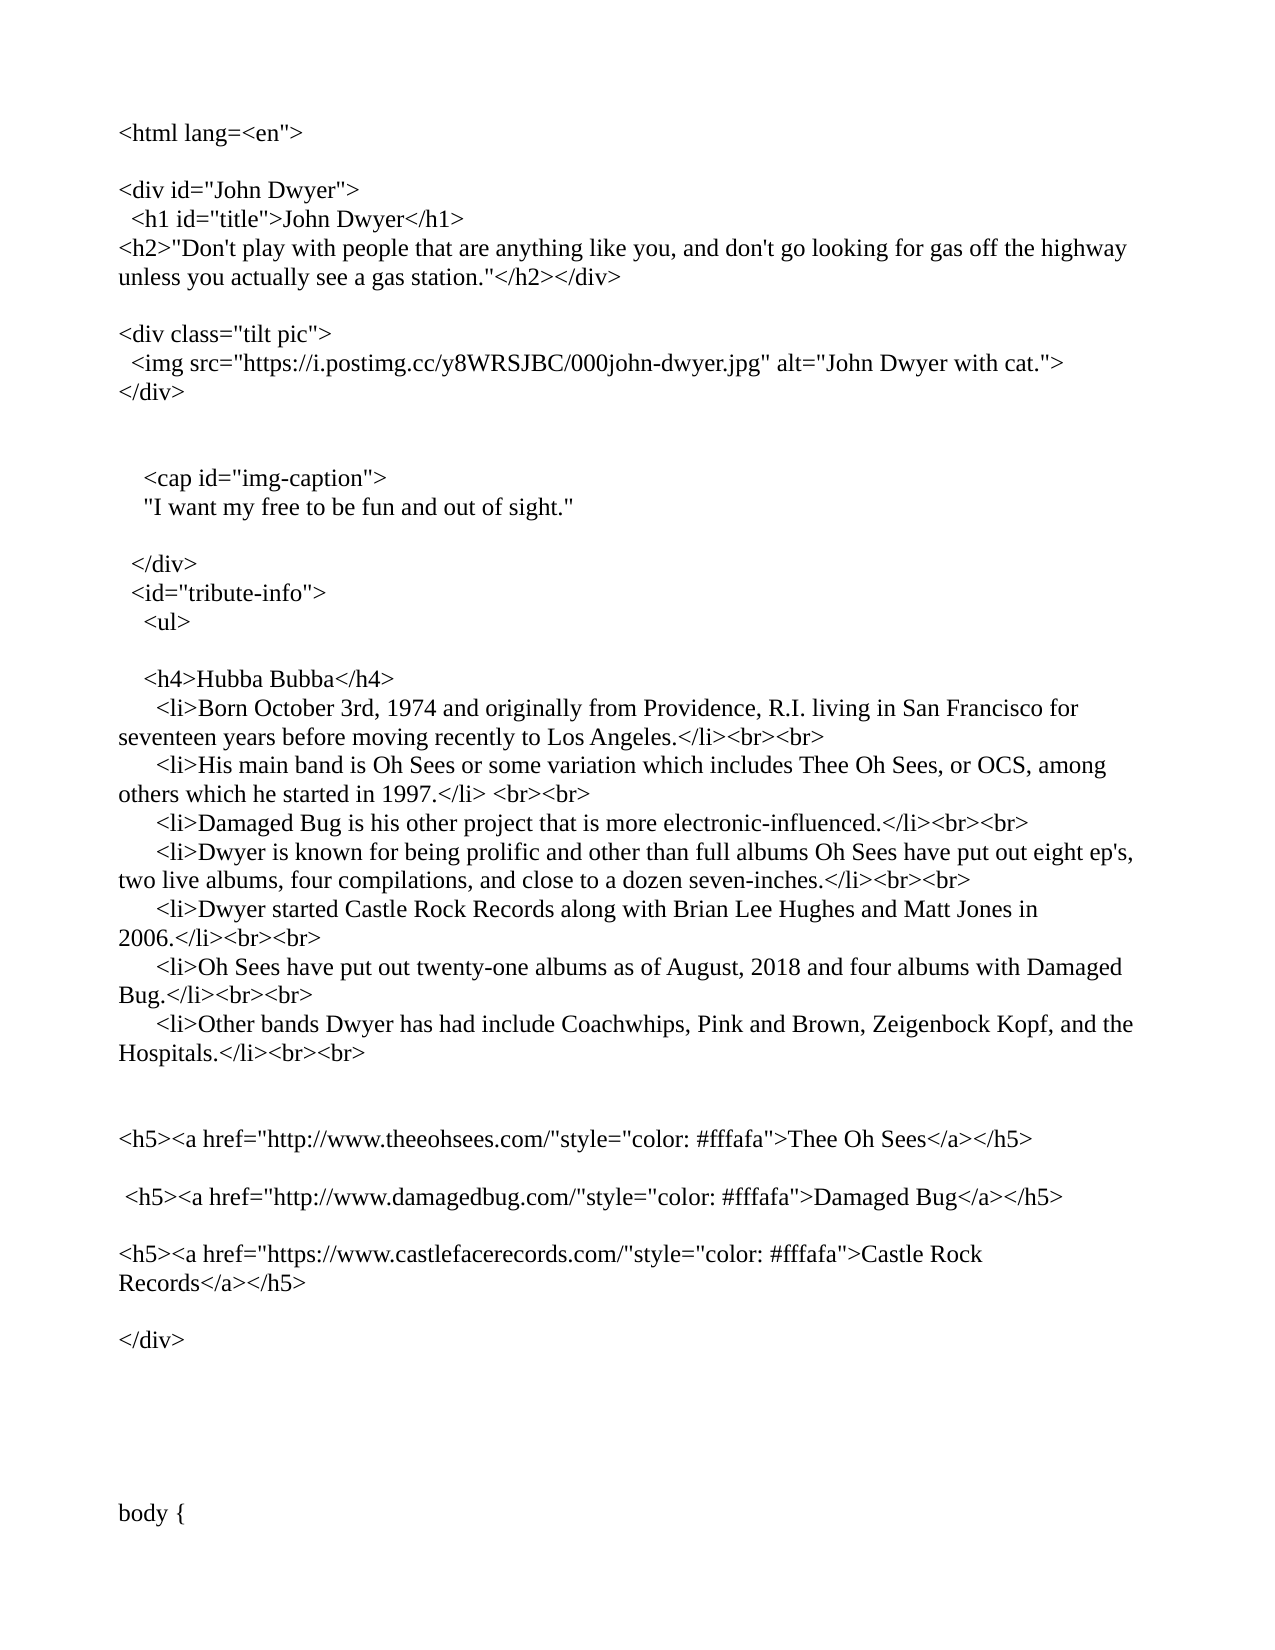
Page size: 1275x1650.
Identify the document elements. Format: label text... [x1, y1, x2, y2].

text <ul> [118, 607, 1157, 636]
text <h1 id="title">John Dwyer</h1> [118, 204, 1157, 233]
text <img src="https://i.postimg.cc/y8WRSJBC/000john-dwyer.jpg" alt="John Dwyer with cat."> [118, 348, 1157, 377]
text <html lang=<en"> [118, 118, 1157, 147]
text <li>His main band is Oh Sees or some variation which includes Thee Oh Sees, or OCS, among others which he started in 1997.</li> <br><br> [118, 751, 1157, 808]
text </div> [118, 377, 1157, 406]
text <h5><a href="http://www.damagedbug.com/"style="color: #fffafa">Damaged Bug</a></h5> [118, 1182, 1157, 1211]
text "I want my free to be fun and out of sight." [118, 492, 1157, 521]
text <cap id="img-caption"> [118, 463, 1157, 492]
text <li>Oh Sees have put out twenty-one albums as of August, 2018 and four albums with Damaged Bug.</li><br><br> [118, 952, 1157, 1009]
text <li>Dwyer started Castle Rock Records along with Brian Lee Hughes and Matt Jones in 2006.</li><br><br> [118, 894, 1157, 952]
text <li>Other bands Dwyer has had include Coachwhips, Pink and Brown, Zeigenbock Kopf, and the Hospitals.</li><br><br> [118, 1009, 1157, 1067]
text </div> [118, 549, 1157, 578]
text <li>Damaged Bug is his other project that is more electronic-influenced.</li><br><br> [118, 808, 1157, 837]
text </div> [118, 1326, 1157, 1354]
text <div id="John Dwyer"> [118, 176, 1157, 204]
text <li>Born October 3rd, 1974 and originally from Providence, R.I. living in San Francisco for seventeen years before moving recently to Los Angeles.</li><br><br> [118, 693, 1157, 751]
text <h2>"Don't play with people that are anything like you, and don't go looking for gas off the highway unless you actually see a gas station."</h2></div> [118, 233, 1157, 291]
text <id="tribute-info"> [118, 578, 1157, 607]
text <h5><a href="http://www.theeohsees.com/"style="color: #fffafa">Thee Oh Sees</a></h5> [118, 1124, 1157, 1153]
text <h5><a href="https://www.castlefacerecords.com/"style="color: #fffafa">Castle Rock Records</a></h5> [118, 1239, 1157, 1297]
text <li>Dwyer is known for being prolific and other than full albums Oh Sees have put out eight ep's, two live albums, four compilations, and close to a dozen seven-inches.</li><br><br> [118, 837, 1157, 894]
text body { [118, 1498, 1157, 1527]
text <h4>Hubba Bubba</h4> [118, 664, 1157, 693]
text <div class="tilt pic"> [118, 319, 1157, 348]
